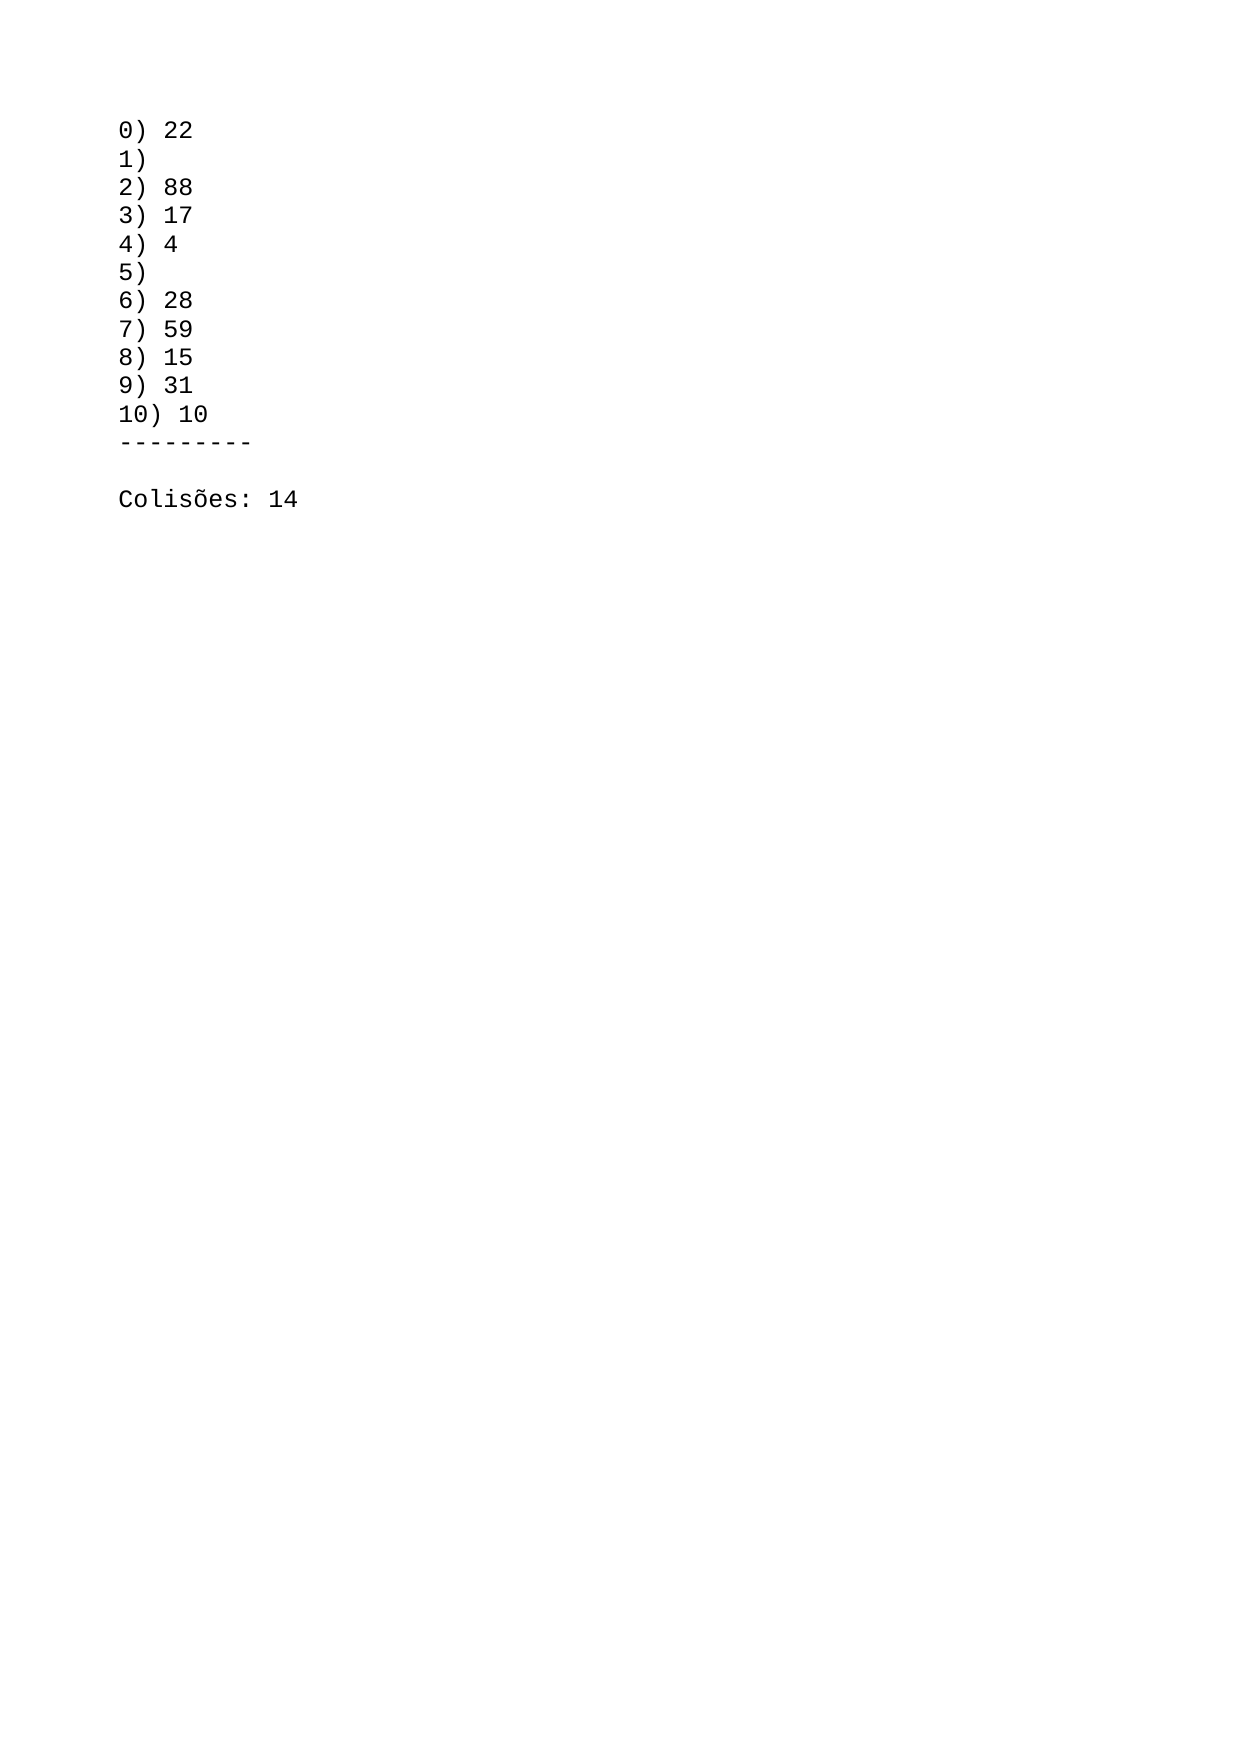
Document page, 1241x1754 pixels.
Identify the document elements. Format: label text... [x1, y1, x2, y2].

text 5) [118, 260, 1122, 288]
text 10) 10 [118, 401, 1122, 430]
text 8) 15 [118, 345, 1122, 373]
text 4) 4 [118, 231, 1122, 260]
text 7) 59 [118, 316, 1122, 345]
text 6) 28 [118, 288, 1122, 316]
text Colisões: 14 [118, 487, 1122, 515]
text 2) 88 [118, 175, 1122, 203]
text --------- [118, 430, 1122, 458]
text 9) 31 [118, 373, 1122, 401]
text 1) [118, 146, 1122, 175]
text 3) 17 [118, 203, 1122, 231]
text 0) 22 [118, 118, 1122, 146]
